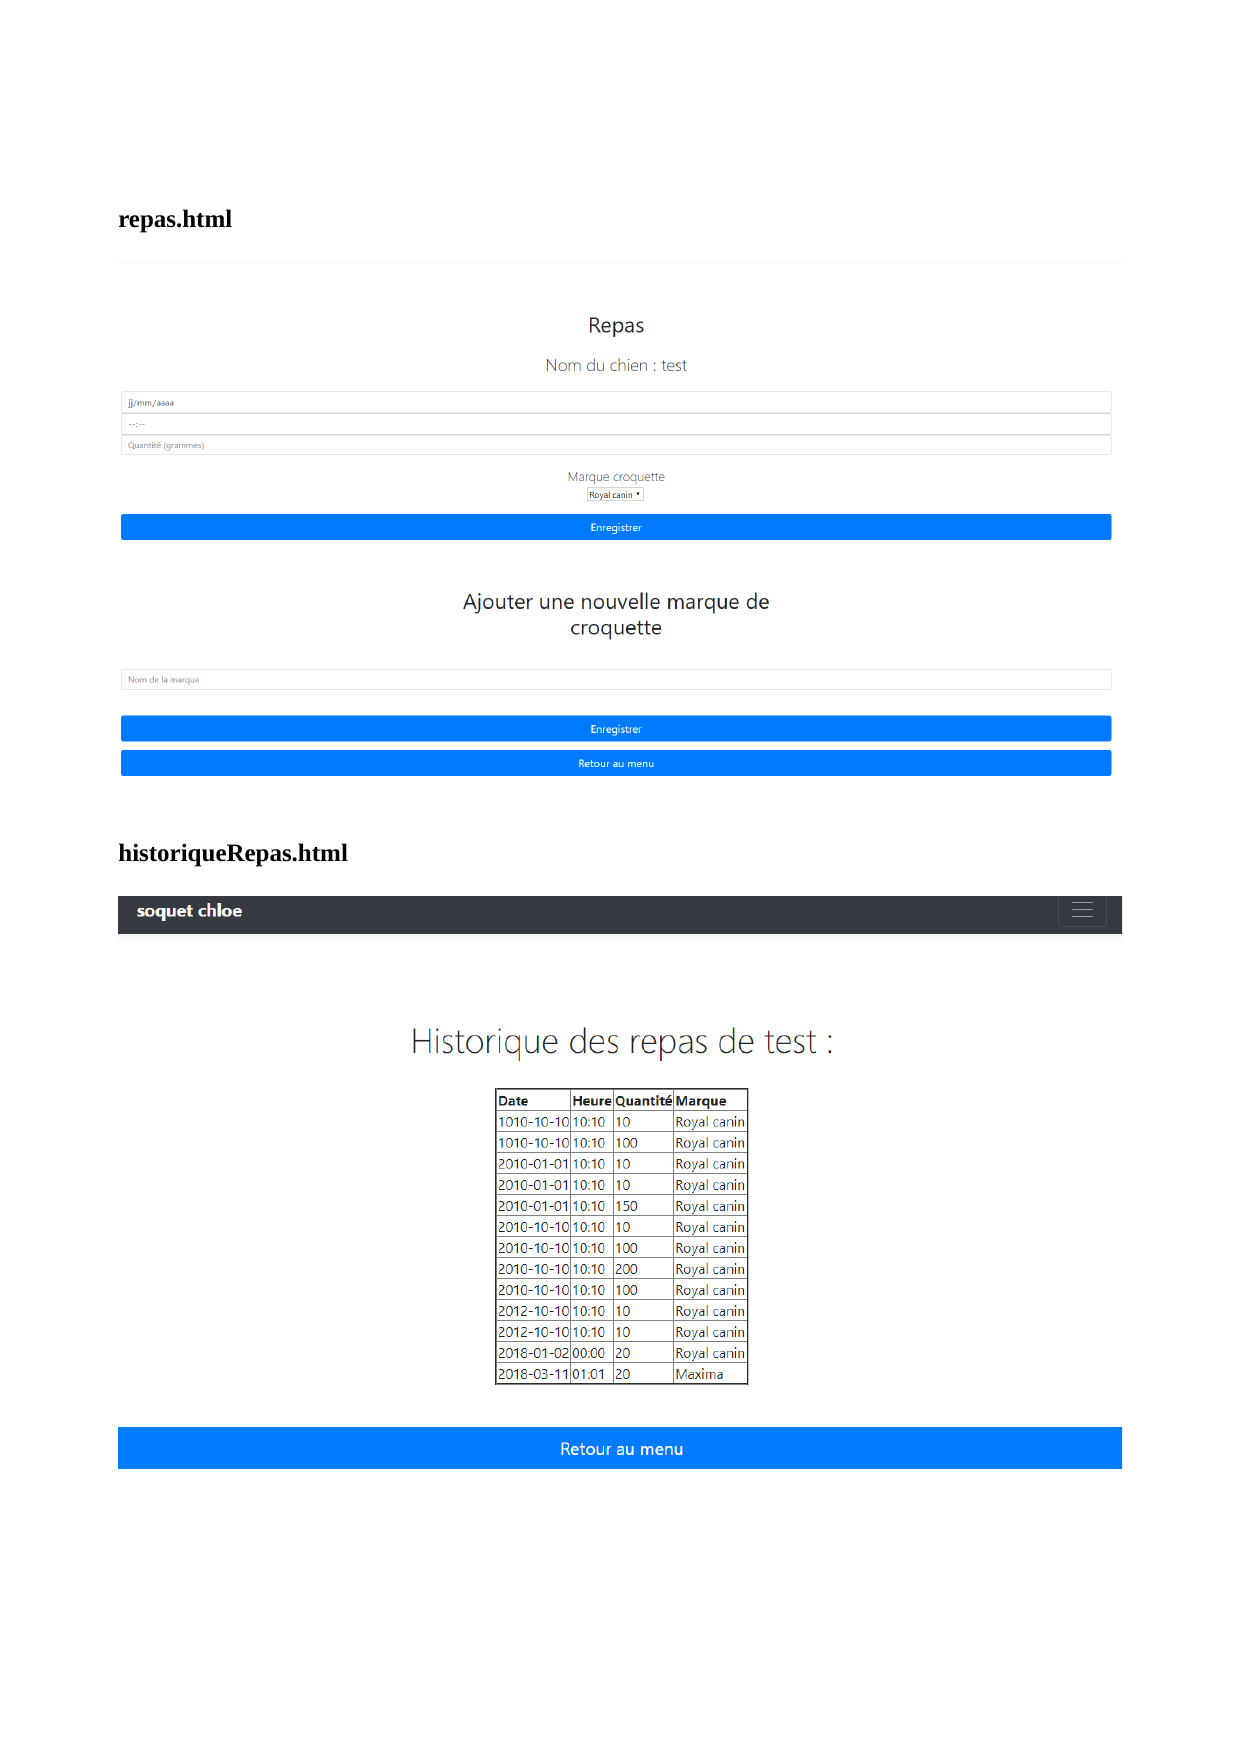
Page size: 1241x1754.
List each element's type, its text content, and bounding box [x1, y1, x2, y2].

picture [118, 261, 1123, 781]
text repas.html [118, 204, 1122, 233]
picture [118, 896, 1123, 1478]
text historiqueRepas.html [118, 838, 1122, 867]
